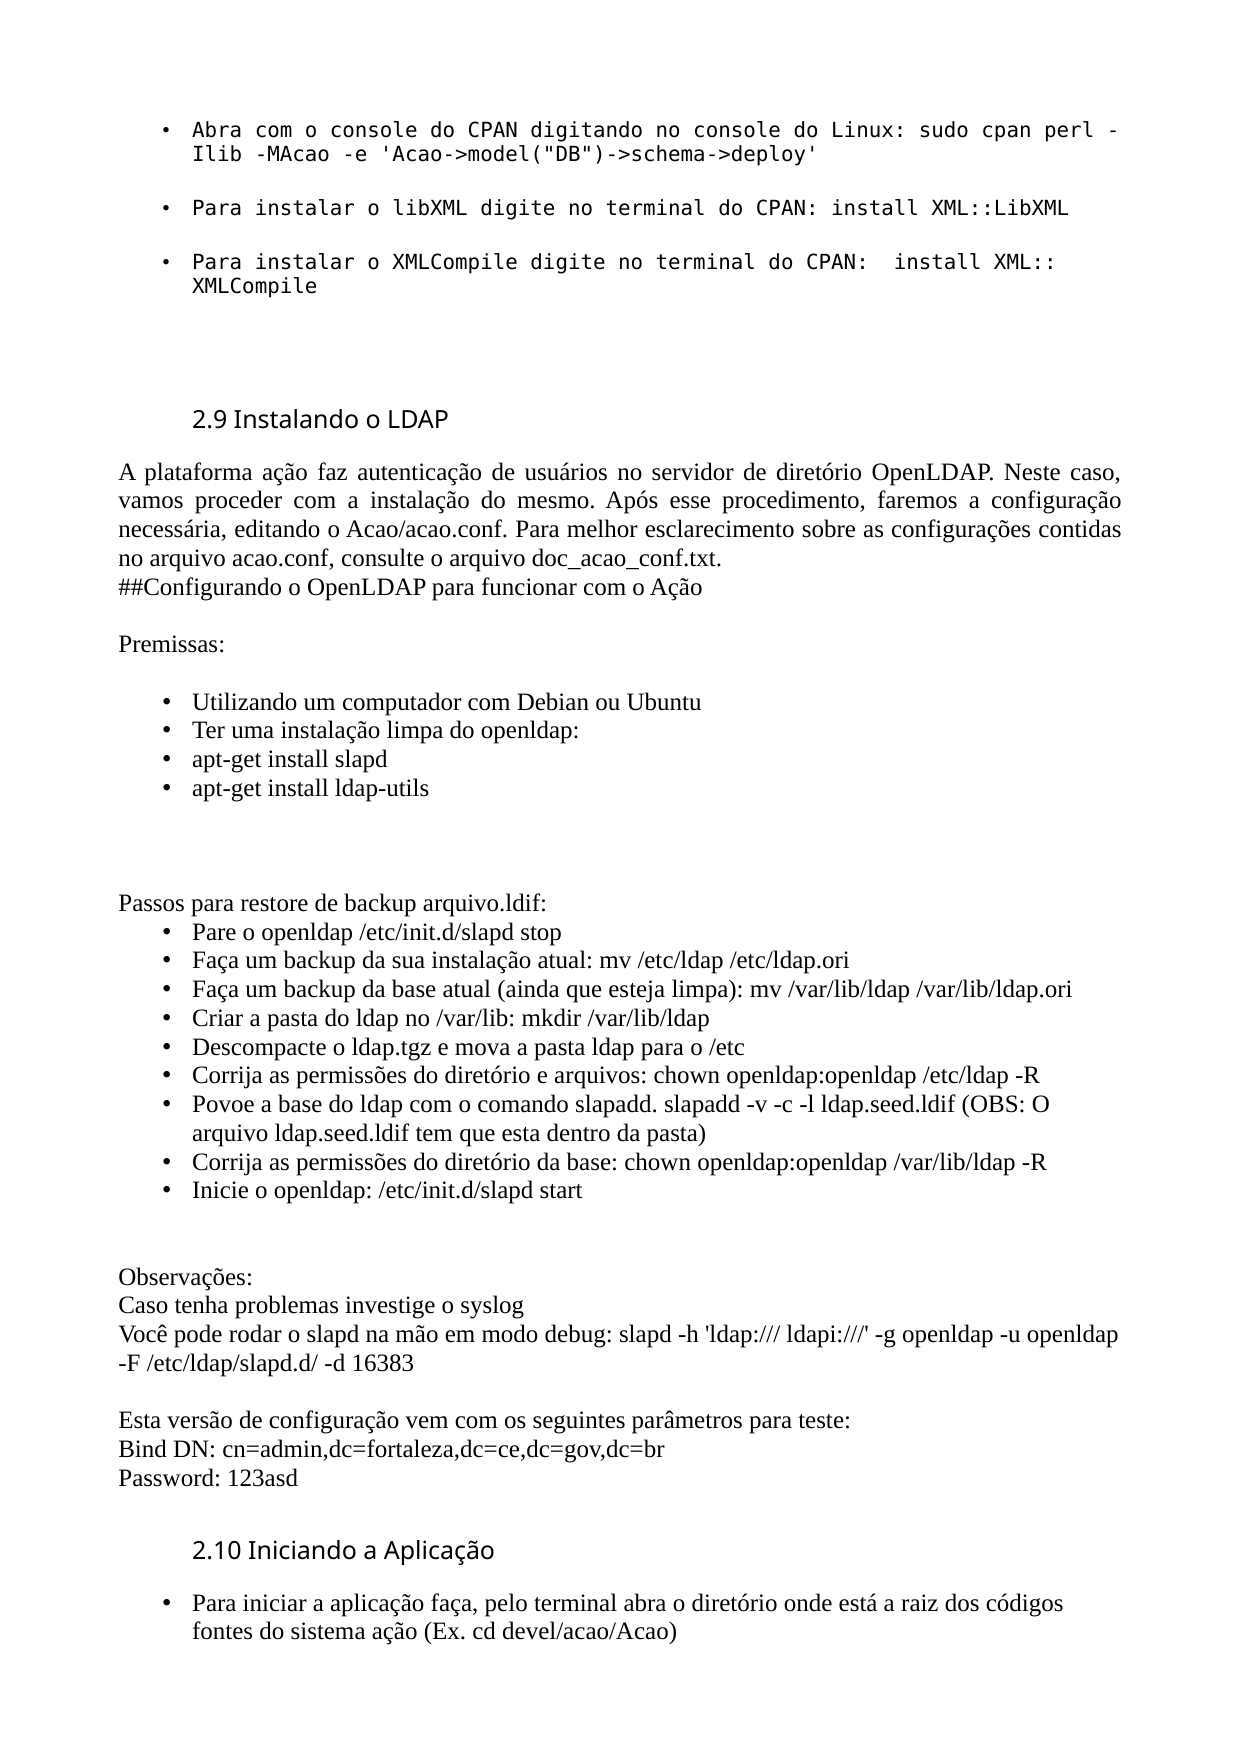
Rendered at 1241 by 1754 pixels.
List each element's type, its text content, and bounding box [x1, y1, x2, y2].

text ##Configurando o OpenLDAP para funcionar com o Ação [118, 572, 1122, 601]
text A plataforma ação faz autenticação de usuários no servidor de diretório OpenLDAP. Neste caso, vamos proceder com a instalação do mesmo. Após esse procedimento, faremos a configuração necessária, editando o Acao/acao.conf. Para melhor esclarecimento sobre as configurações contidas no arquivo acao.conf, consulte o arquivo doc_acao_conf.txt. [118, 457, 1122, 572]
list Inicie o openldap: /etc/init.d/slapd start [162, 1176, 1122, 1204]
text Bind DN: cn=admin,dc=fortaleza,dc=ce,dc=gov,dc=br [118, 1434, 1122, 1463]
list Povoe a base do ldap com o comando slapadd. slapadd -v -c -l ldap.seed.ldif (OBS: O arquivo ldap.seed.ldif tem que esta dentro da pasta) [162, 1089, 1122, 1147]
list Corrija as permissões do diretório da base: chown openldap:openldap /var/lib/ldap -R [162, 1147, 1122, 1176]
text Você pode rodar o slapd na mão em modo debug: slapd -h 'ldap:/// ldapi:///' -g openldap -u openldap -F /etc/ldap/slapd.d/ -d 16383 [118, 1319, 1122, 1377]
list Corrija as permissões do diretório e arquivos: chown openldap:openldap /etc/ldap -R [162, 1061, 1122, 1089]
list Para instalar o libXML digite no terminal do CPAN: install XML::LibXML [162, 196, 1122, 220]
list Para iniciar a aplicação faça, pelo terminal abra o diretório onde está a raiz dos códigos fontes do sistema ação (Ex. cd devel/acao/Acao) [162, 1588, 1122, 1645]
list apt-get install slapd [162, 744, 1122, 773]
list apt-get install ldap-utils [162, 773, 1122, 802]
list 2.10 Iniciando a Aplicação [162, 1533, 1122, 1567]
list Pare o openldap /etc/init.d/slapd stop [162, 917, 1122, 946]
text Passos para restore de backup arquivo.ldif: [118, 888, 1122, 917]
list Descompacte o ldap.tgz e mova a pasta ldap para o /etc [162, 1032, 1122, 1061]
text Password: 123asd [118, 1463, 1122, 1492]
list Ter uma instalação limpa do openldap: [162, 716, 1122, 744]
text Observações: [118, 1262, 1122, 1291]
text Premissas: [118, 629, 1122, 658]
text Caso tenha problemas investige o syslog [118, 1291, 1122, 1319]
text Esta versão de configuração vem com os seguintes parâmetros para teste: [118, 1406, 1122, 1434]
list Faça um backup da base atual (ainda que esteja limpa): mv /var/lib/ldap /var/lib/ldap.ori [162, 974, 1122, 1003]
list Faça um backup da sua instalação atual: mv /etc/ldap /etc/ldap.ori [162, 946, 1122, 974]
list Criar a pasta do ldap no /var/lib: mkdir /var/lib/ldap [162, 1003, 1122, 1032]
list Abra com o console do CPAN digitando no console do Linux: sudo cpan perl -Ilib -MAcao -e 'Acao->model("DB")->schema->deploy' [162, 118, 1122, 167]
list Utilizando um computador com Debian ou Ubuntu [162, 687, 1122, 716]
list Para instalar o XMLCompile digite no terminal do CPAN: install XML:: XMLCompile [162, 250, 1122, 298]
list 2.9 Instalando o LDAP [162, 402, 1122, 436]
